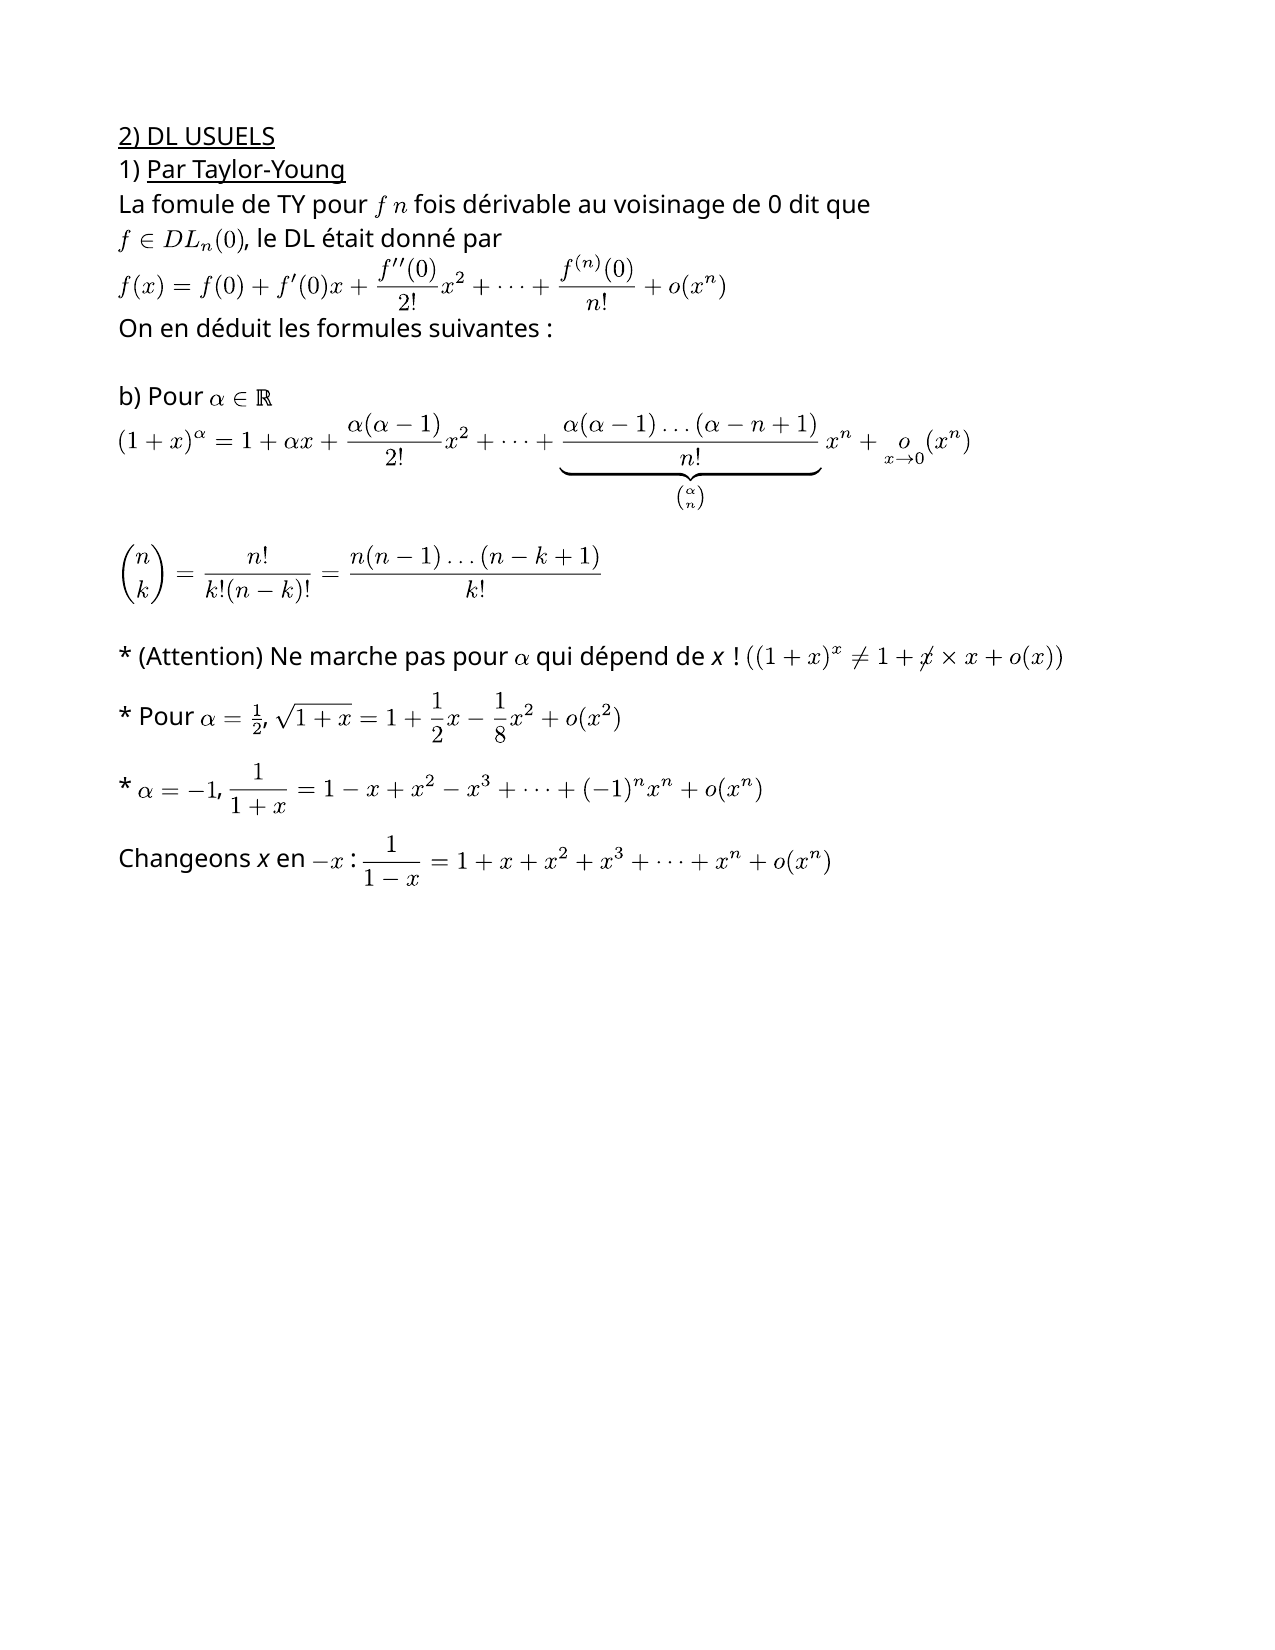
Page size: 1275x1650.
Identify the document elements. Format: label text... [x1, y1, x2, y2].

text * Pour , [118, 692, 435, 743]
text 2) DL USUELS [118, 118, 1157, 152]
text [502, 692, 1157, 743]
text [258, 763, 1157, 816]
text La fomule de TY pour fois dérivable au voisinage de 0 dit que [118, 186, 1157, 220]
text b) Pour [118, 379, 1157, 413]
text [393, 835, 1157, 886]
text , le DL était donné par [118, 220, 1157, 254]
text On en déduit les formules suivantes : [118, 311, 1157, 344]
text * (Attention) Ne marche pas pour qui dépend de x ! [118, 638, 1157, 672]
text 1) Par Taylor-Young [118, 152, 1157, 186]
text Changeons x en : [118, 835, 390, 886]
text * , [118, 763, 257, 816]
